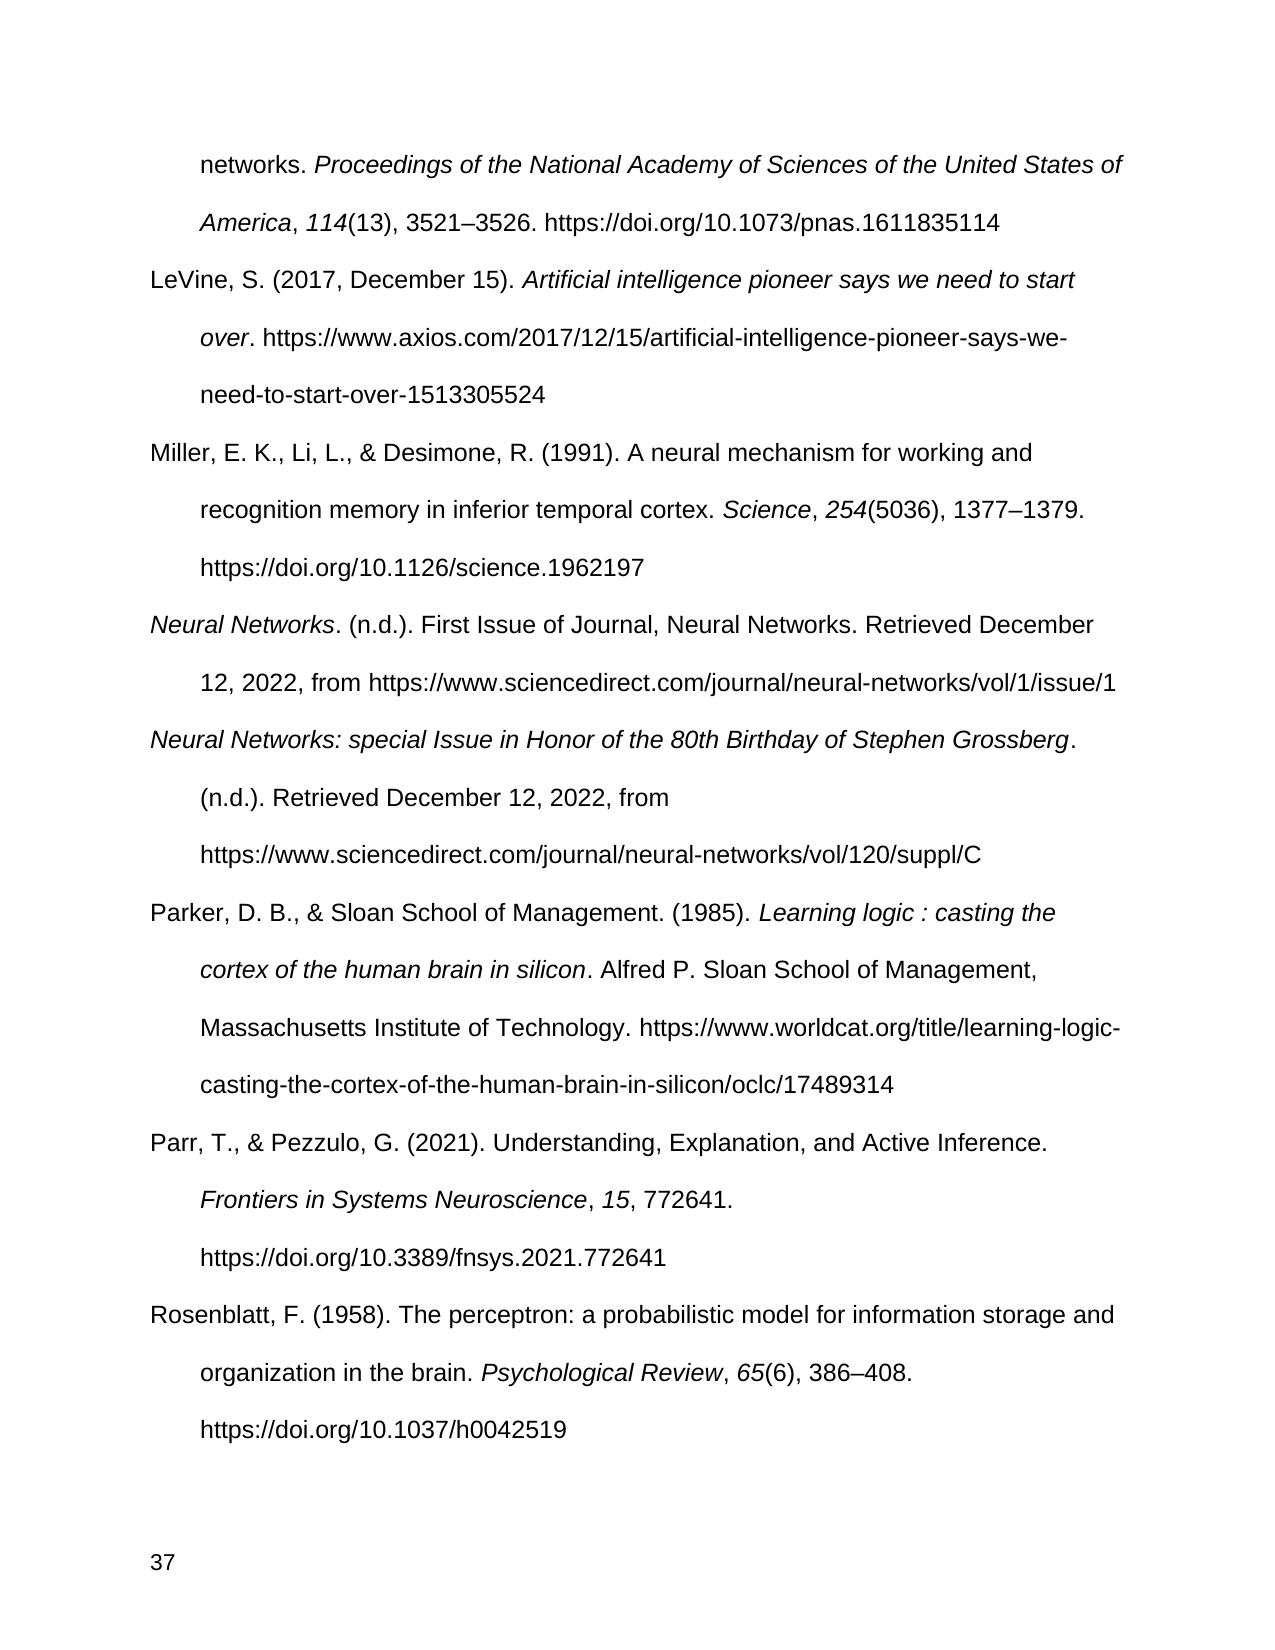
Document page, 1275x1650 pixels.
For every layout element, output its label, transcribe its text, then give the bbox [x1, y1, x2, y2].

text Neural Networks. (n.d.). First Issue of Journal, Neural Networks. Retrieved December 12, 2022, from https://www.sciencedirect.com/journal/neural-networks/vol/1/issue/1 [150, 610, 1125, 696]
text Miller, E. K., Li, L., & Desimone, R. (1991). A neural mechanism for working and recognition memory in inferior temporal cortex. Science, 254(5036), 1377–1379. https://doi.org/10.1126/science.1962197 [150, 437, 1125, 581]
text Parker, D. B., & Sloan School of Management. (1985). Learning logic : casting the cortex of the human brain in silicon. Alfred P. Sloan School of Management, Massachusetts Institute of Technology. https://www.worldcat.org/title/learning-logic-casting-the-cortex-of-the-human-brain-in-silicon/oclc/17489314 [150, 897, 1125, 1099]
text Neural Networks: special Issue in Honor of the 80th Birthday of Stephen Grossberg. (n.d.). Retrieved December 12, 2022, from https://www.sciencedirect.com/journal/neural-networks/vol/120/suppl/C [150, 725, 1125, 869]
text networks. Proceedings of the National Academy of Sciences of the United States of America, 114(13), 3521–3526. https://doi.org/10.1073/pnas.1611835114 [150, 150, 1125, 236]
text Rosenblatt, F. (1958). The perceptron: a probabilistic model for information storage and organization in the brain. Psychological Review, 65(6), 386–408. https://doi.org/10.1037/h0042519 [150, 1300, 1125, 1444]
text Parr, T., & Pezzulo, G. (2021). Understanding, Explanation, and Active Inference. Frontiers in Systems Neuroscience, 15, 772641. https://doi.org/10.3389/fnsys.2021.772641 [150, 1127, 1125, 1271]
text LeVine, S. (2017, December 15). Artificial intelligence pioneer says we need to start over. https://www.axios.com/2017/12/15/artificial-intelligence-pioneer-says-we-need-to-start-over-1513305524 [150, 265, 1125, 409]
